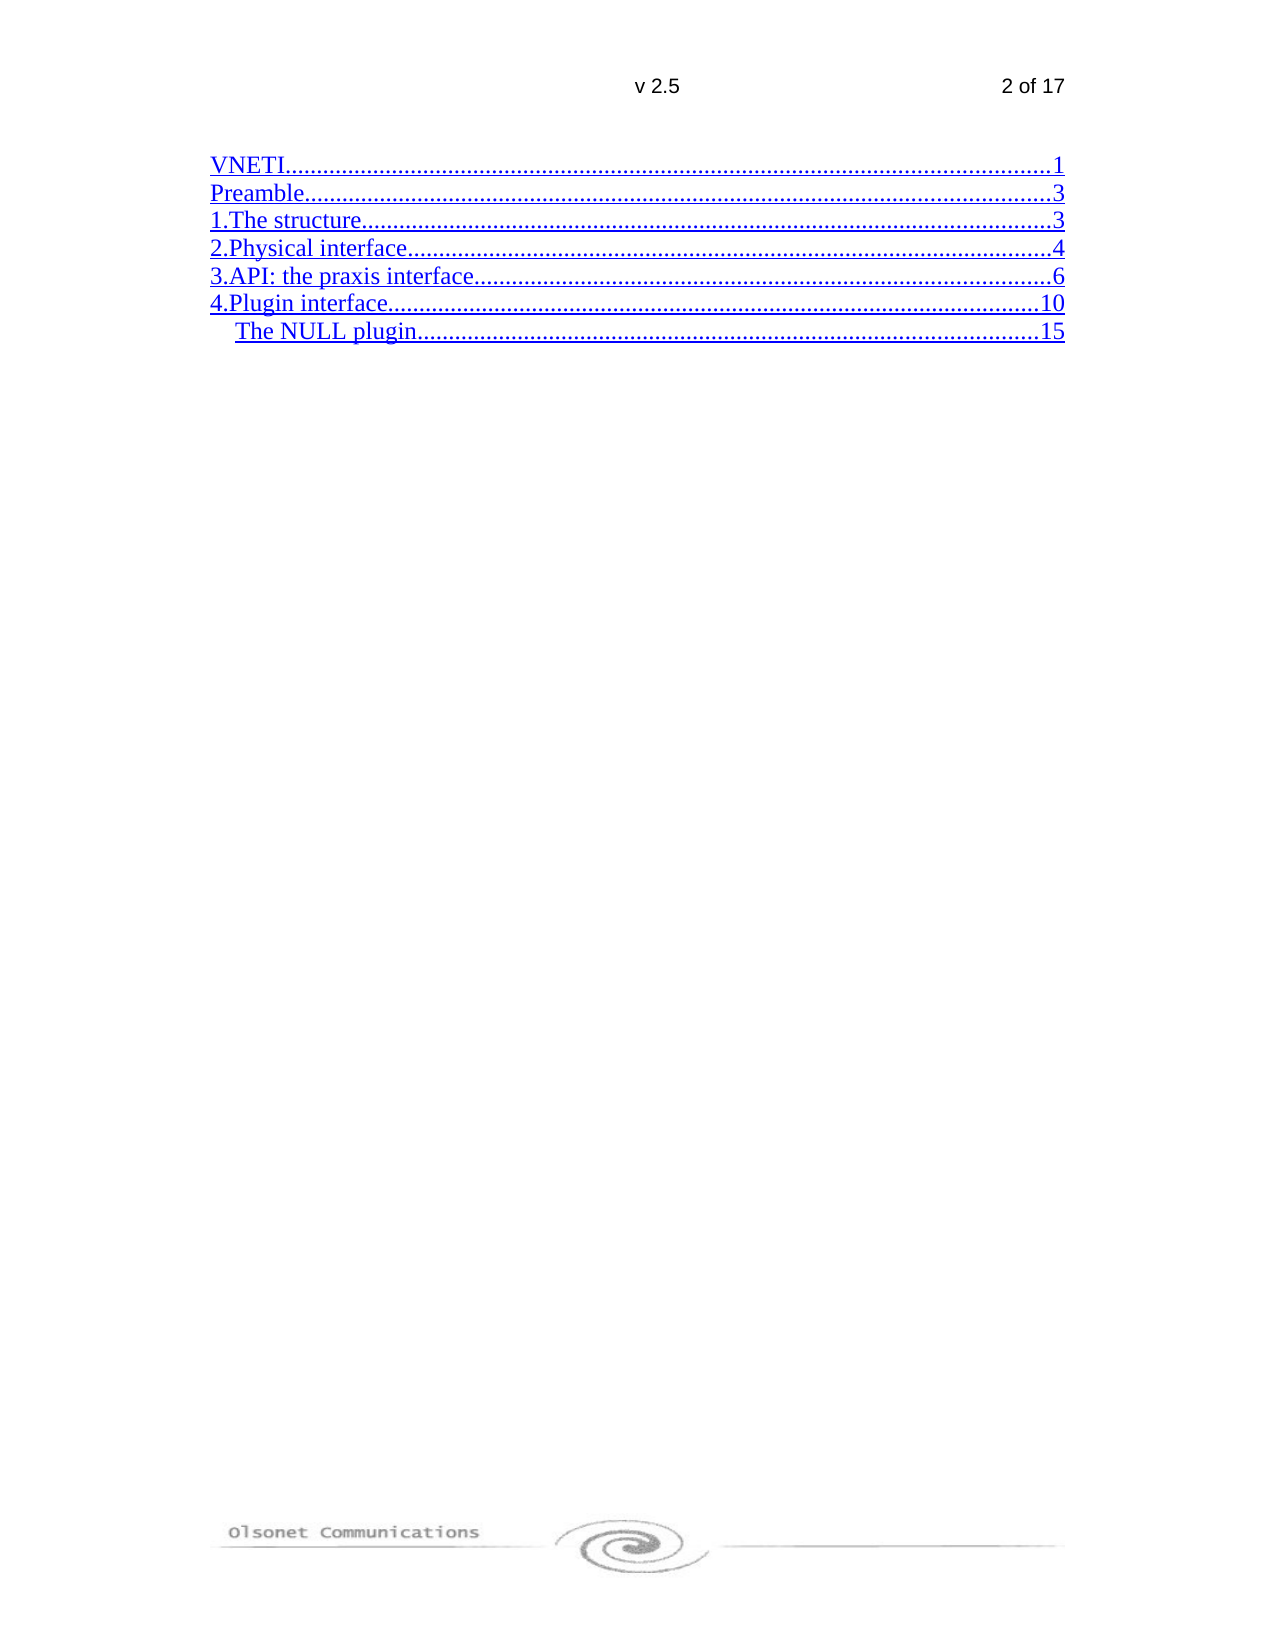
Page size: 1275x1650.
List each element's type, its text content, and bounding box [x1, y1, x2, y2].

text Preamble 3 [210, 179, 1065, 203]
text 1.The structure 3 [210, 206, 1065, 230]
text The NULL plugin 15 [235, 317, 1065, 341]
picture [210, 1504, 1065, 1596]
text 3.API: the praxis interface 6 [210, 262, 1065, 286]
text VNETI 1 [210, 151, 1065, 175]
text 2.Physical interface 4 [210, 234, 1065, 258]
text 4.Plugin interface 10 [210, 289, 1065, 313]
